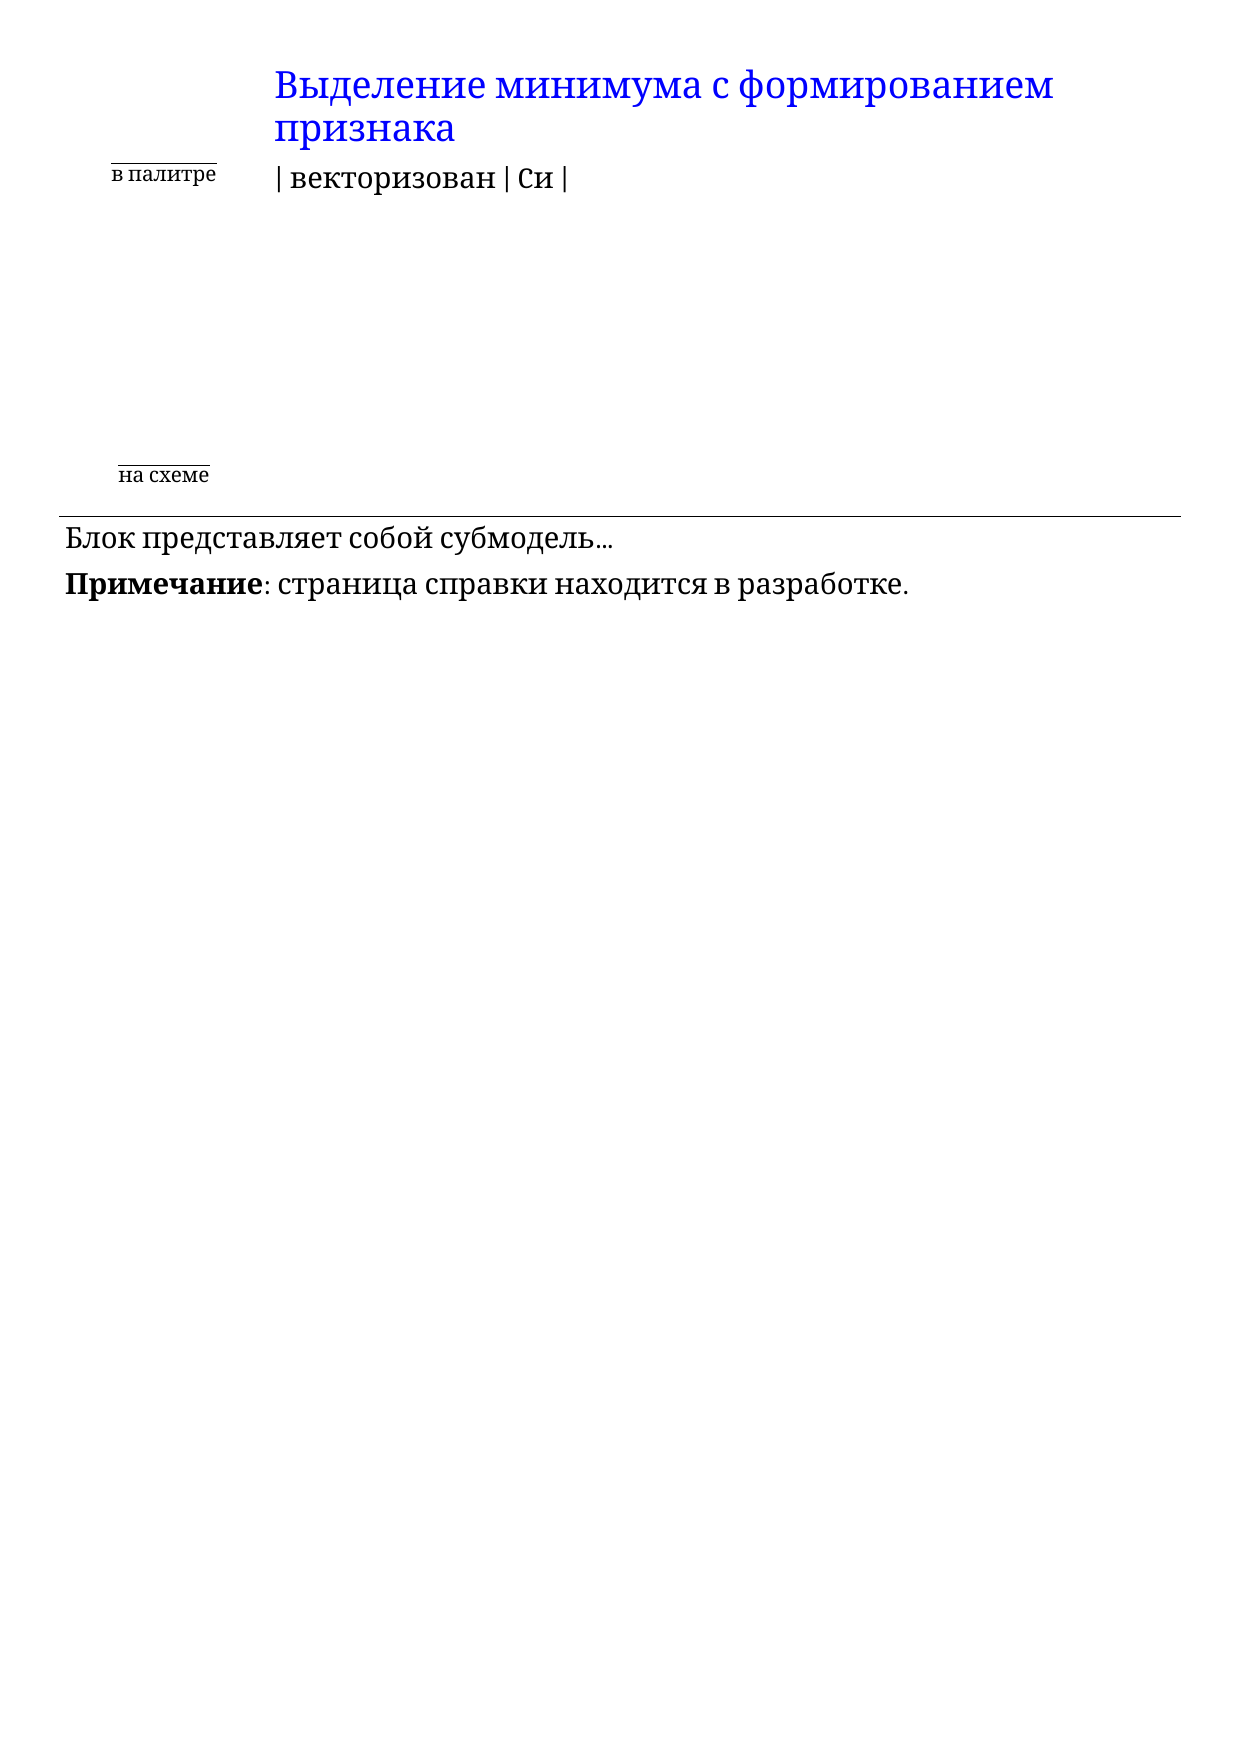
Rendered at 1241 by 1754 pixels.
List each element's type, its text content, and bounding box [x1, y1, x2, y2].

table_cell | векторизован | Cи | [269, 157, 1181, 214]
table_cell [59, 214, 268, 458]
table_cell на схеме [59, 459, 268, 516]
table_header [59, 59, 268, 157]
table_cell [269, 459, 1181, 516]
table_cell Блок представляет собой субмодель... Примечание: страница справки находится в разработке. [59, 517, 1181, 619]
table_cell в палитре [59, 157, 268, 214]
table_header Выделение минимума с формированием признака [269, 59, 1181, 157]
table_cell [269, 214, 1181, 458]
